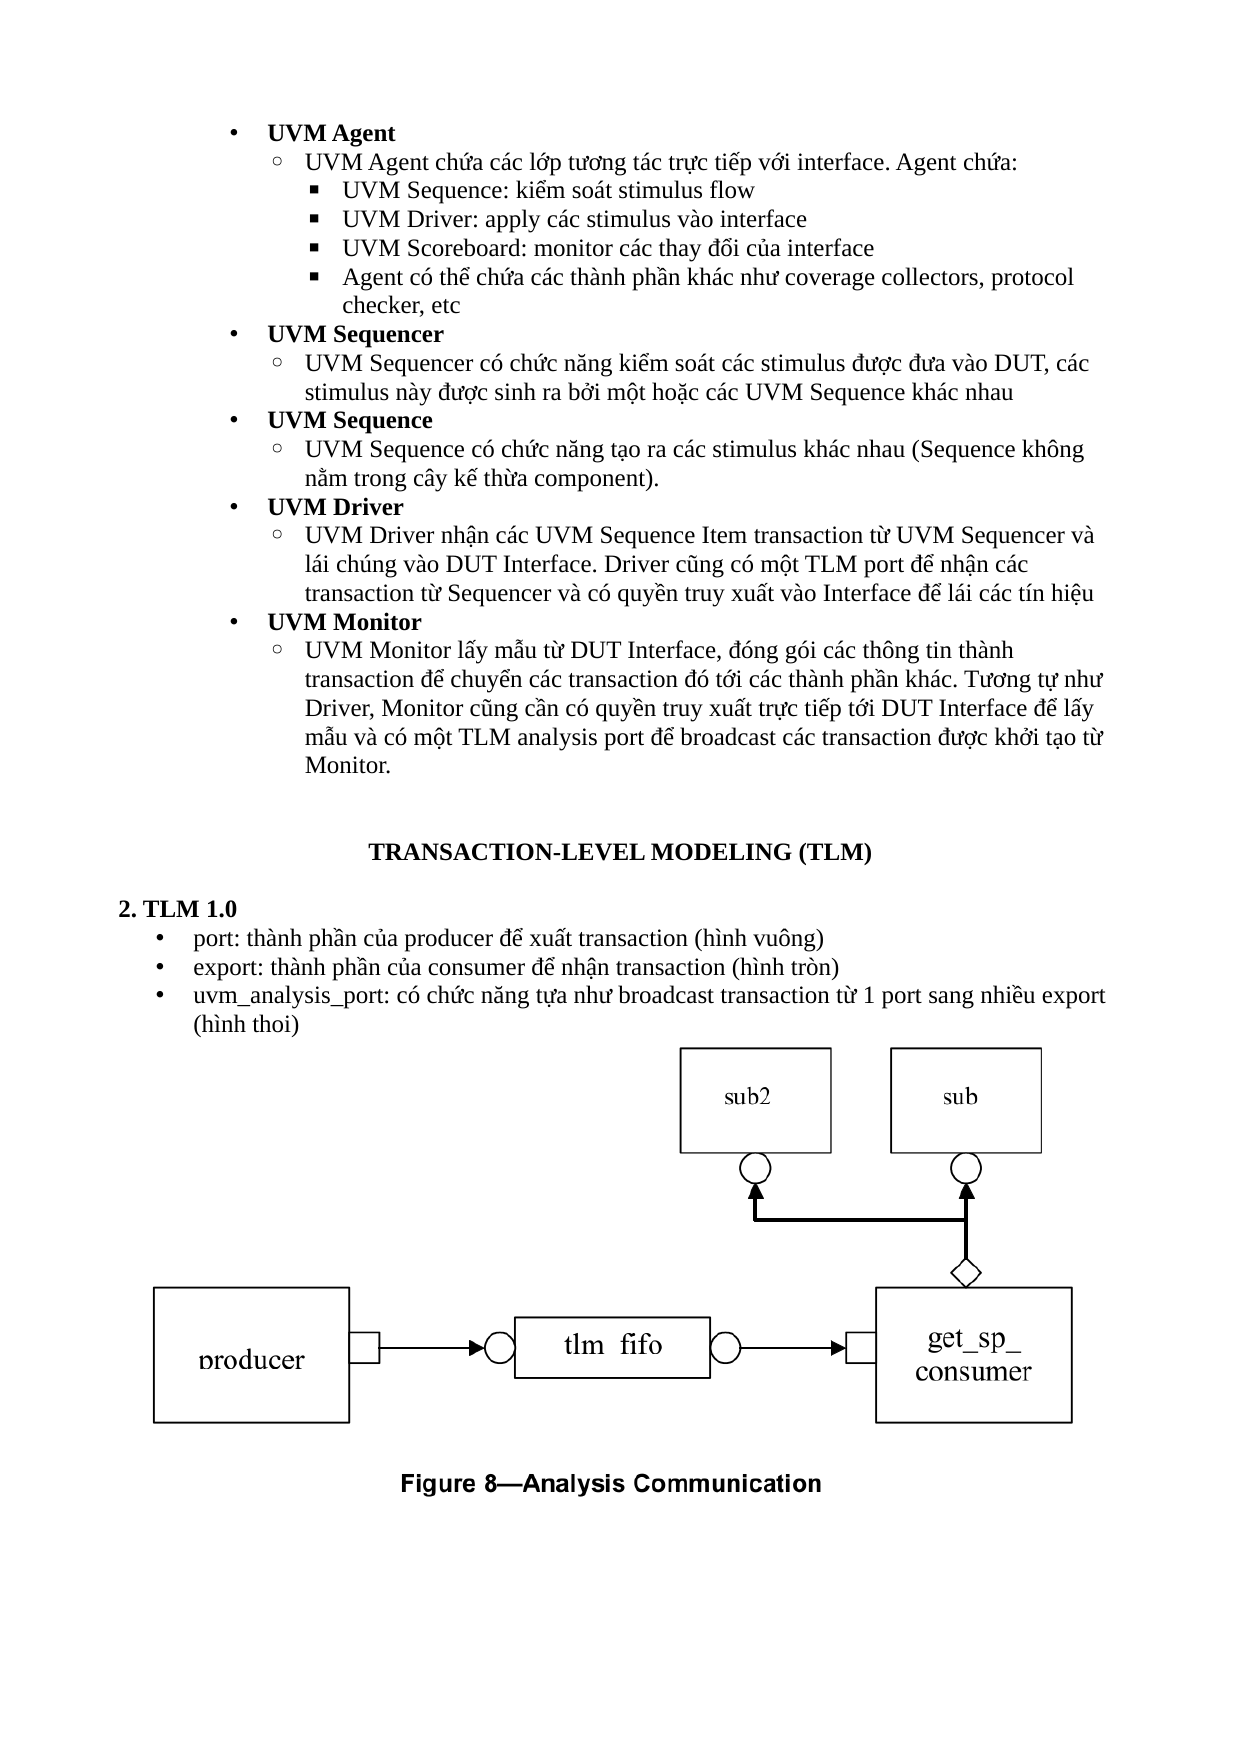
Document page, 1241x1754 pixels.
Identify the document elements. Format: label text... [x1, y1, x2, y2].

list UVM Agent [229, 118, 1122, 147]
list UVM Sequence [229, 406, 1122, 434]
list port: thành phần của producer để xuất transaction (hình vuông) [156, 923, 1122, 952]
list UVM Sequencer có chức năng kiểm soát các stimulus được đưa vào DUT, các stimulus này được sinh ra bởi một hoặc các UVM Sequence khác nhau [267, 348, 1122, 406]
list UVM Driver nhận các UVM Sequence Item transaction từ UVM Sequencer và lái chúng vào DUT Interface. Driver cũng có một TLM port để nhận các transaction từ Sequencer và có quyền truy xuất vào Interface để lái các tín hiệu [267, 521, 1122, 607]
list UVM Driver [229, 492, 1122, 521]
list UVM Monitor [229, 607, 1122, 636]
list Agent có thể chứa các thành phần khác như coverage collectors, protocol checker, etc [304, 262, 1122, 319]
list UVM Sequence có chức năng tạo ra các stimulus khác nhau (Sequence không nằm trong cây kế thừa component). [267, 434, 1122, 492]
list uvm_analysis_port: có chức năng tựa như broadcast transaction từ 1 port sang nhiều export (hình thoi) [156, 981, 1122, 1038]
list UVM Driver: apply các stimulus vào interface [304, 204, 1122, 233]
list export: thành phần của consumer để nhận transaction (hình tròn) [156, 952, 1122, 981]
list UVM Sequencer [229, 319, 1122, 348]
picture [118, 1038, 1123, 1528]
list UVM Scoreboard: monitor các thay đổi của interface [304, 233, 1122, 262]
list UVM Sequence: kiểm soát stimulus flow [304, 176, 1122, 204]
list UVM Agent chứa các lớp tương tác trực tiếp với interface. Agent chứa: [267, 147, 1122, 176]
list UVM Monitor lấy mẫu từ DUT Interface, đóng gói các thông tin thành transaction để chuyển các transaction đó tới các thành phần khác. Tương tự như Driver, Monitor cũng cần có quyền truy xuất trực tiếp tới DUT Interface để lấy mẫu và có một TLM analysis port để broadcast các transaction được khởi tạo từ Monitor. [267, 636, 1122, 779]
text 2. TLM 1.0 [118, 894, 1122, 923]
text TRANSACTION-LEVEL MODELING (TLM) [118, 837, 1122, 866]
